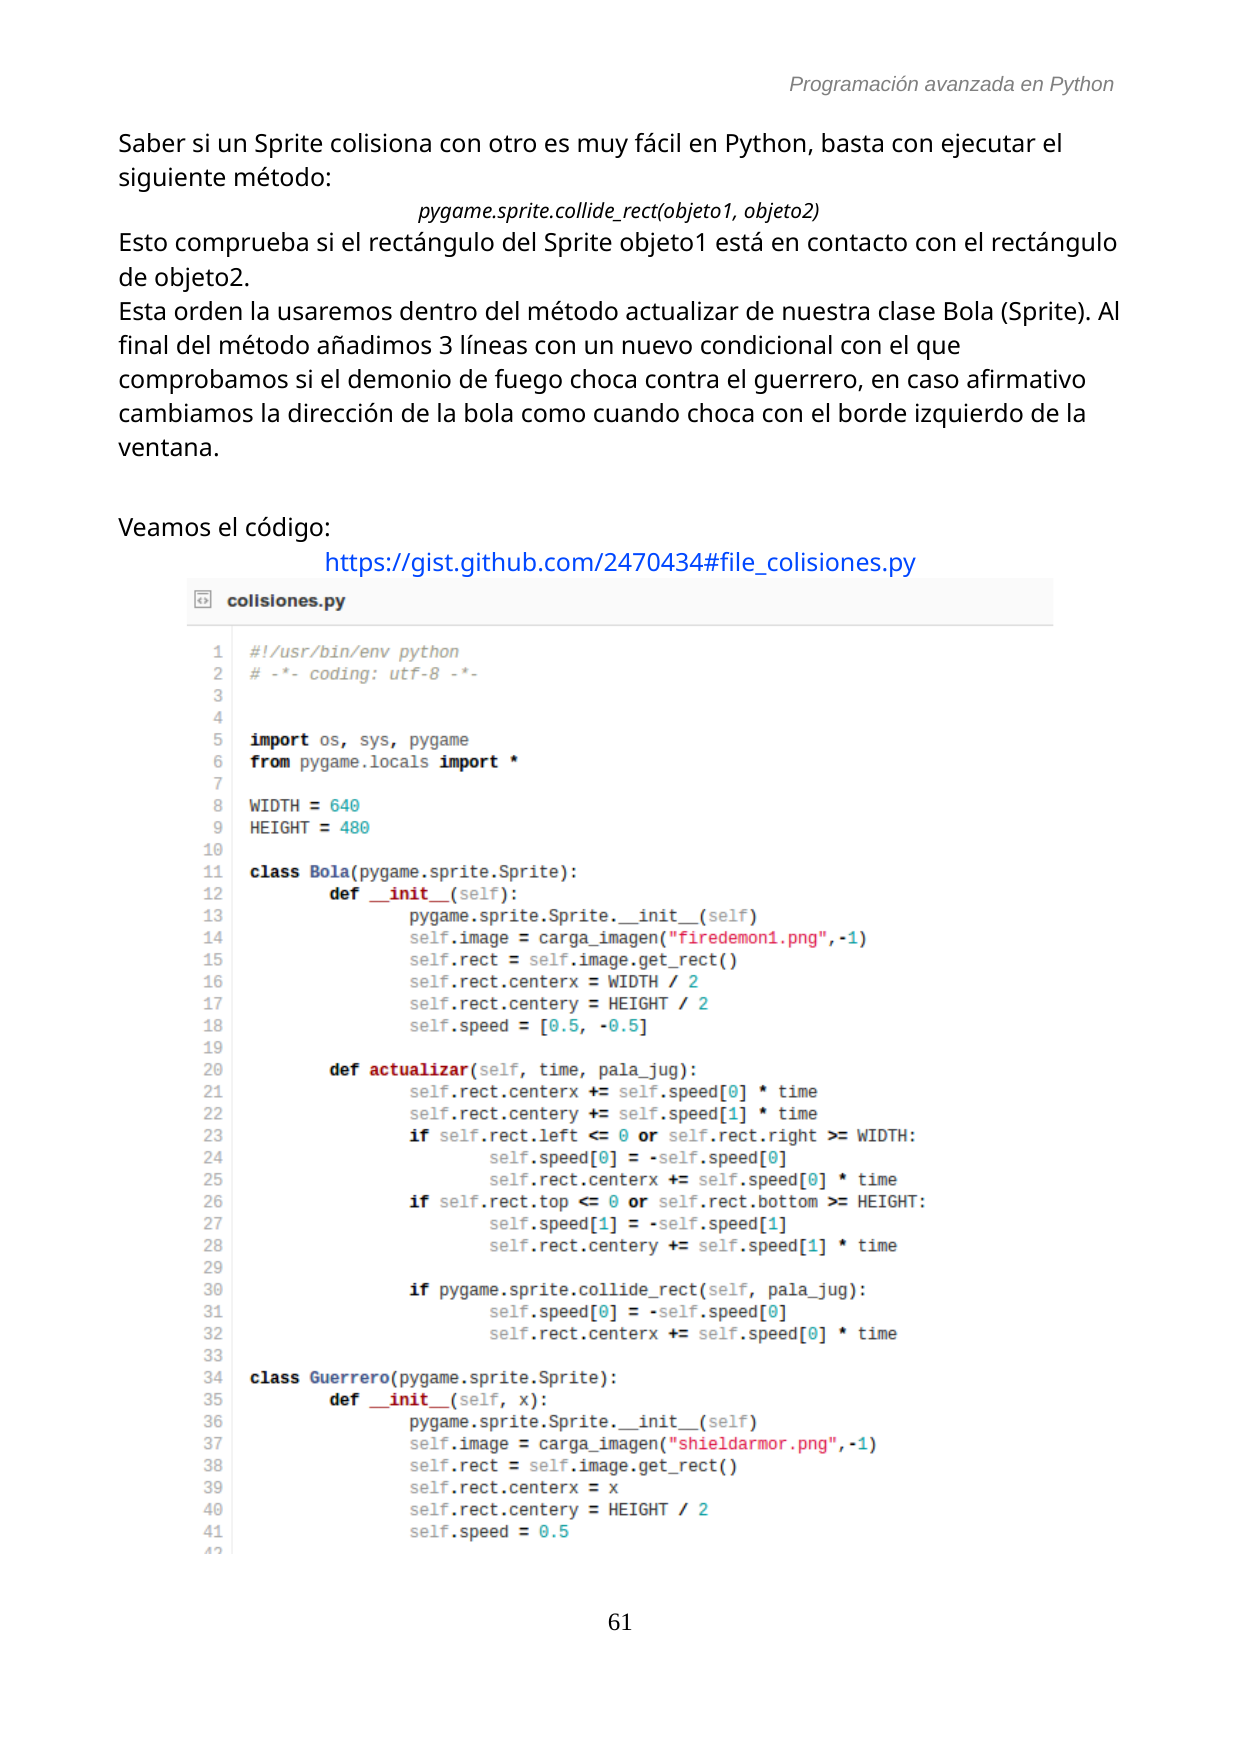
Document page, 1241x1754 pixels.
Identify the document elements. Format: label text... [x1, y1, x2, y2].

text https://gist.github.com/2470434#file_colisiones.py [118, 544, 1122, 578]
picture [186, 578, 1054, 1554]
text pygame.sprite.collide_rect(objeto1, objeto2) [118, 194, 1122, 225]
text Esta orden la usaremos dentro del método actualizar de nuestra clase Bola (Sprite). Al final del método añadimos 3 líneas con un nuevo condicional con el que comprobamos si el demonio de fuego choca contra el guerrero, en caso afirmativo cambiamos la dirección de la bola como cuando choca con el borde izquierdo de la ventana. [118, 293, 1122, 463]
text Saber si un Sprite colisiona con otro es muy fácil en Python, basta con ejecutar el siguiente método: [118, 126, 1122, 194]
text Veamos el código: [118, 510, 1122, 544]
text Esto comprueba si el rectángulo del Sprite objeto1 está en contacto con el rectángulo de objeto2. [118, 225, 1122, 293]
